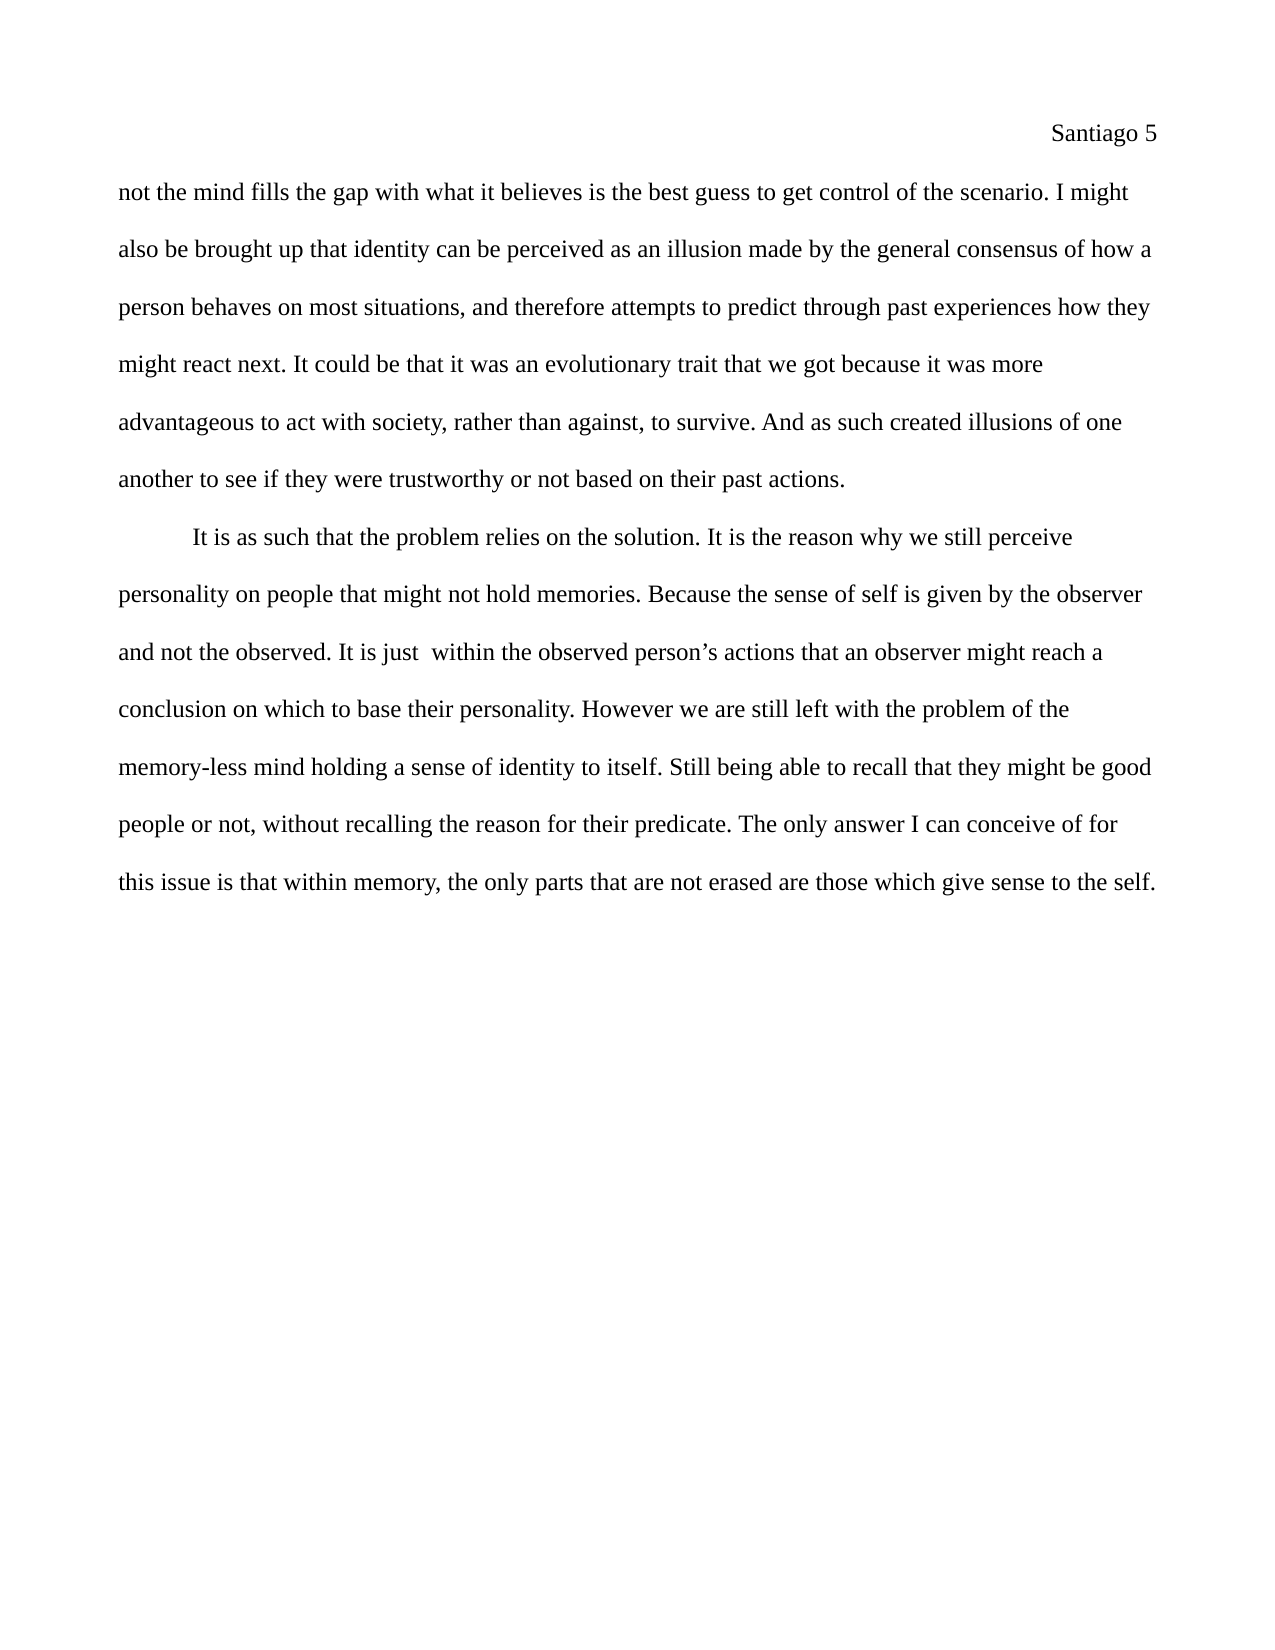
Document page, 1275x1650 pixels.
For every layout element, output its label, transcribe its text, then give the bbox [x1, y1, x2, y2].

text It is as such that the problem relies on the solution. It is the reason why we still perceive personality on people that might not hold memories. Because the sense of self is given by the observer and not the observed. It is just within the observed person’s actions that an observer might reach a conclusion on which to base their personality. However we are still left with the problem of the memory-less mind holding a sense of identity to itself. Still being able to recall that they might be good people or not, without recalling the reason for their predicate. The only answer I can conceive of for this issue is that within memory, the only parts that are not erased are those which give sense to the self. [118, 522, 1157, 896]
text not the mind fills the gap with what it believes is the best guess to get control of the scenario. I might also be brought up that identity can be perceived as an illusion made by the general consensus of how a person behaves on most situations, and therefore attempts to predict through past experiences how they might react next. It could be that it was an evolutionary trait that we got because it was more advantageous to act with society, rather than against, to survive. And as such created illusions of one another to see if they were trustworthy or not based on their past actions. [118, 177, 1157, 493]
